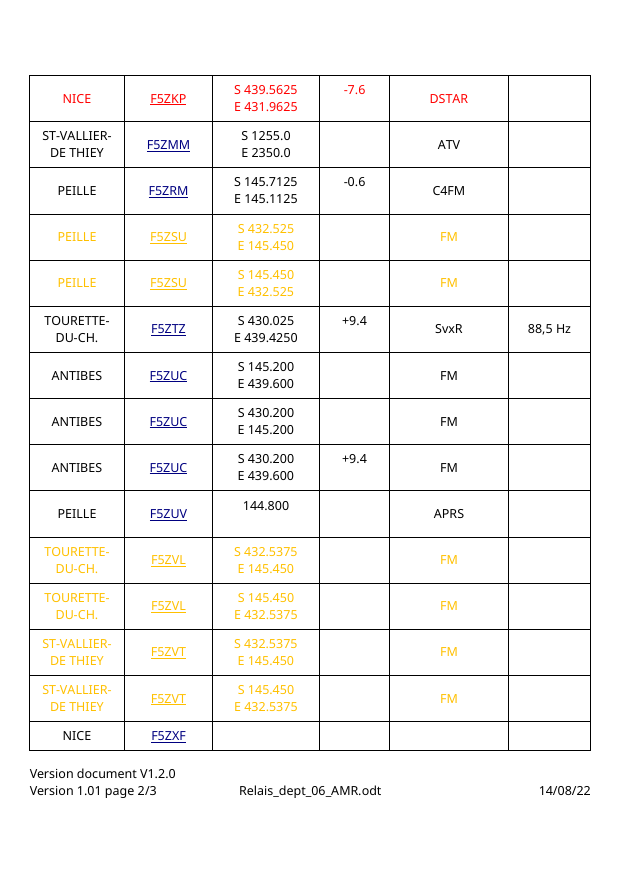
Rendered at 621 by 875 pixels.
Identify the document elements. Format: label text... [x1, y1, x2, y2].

table_cell FM [390, 399, 508, 444]
table_cell [509, 445, 590, 490]
table_cell FM [390, 630, 508, 675]
table_cell S 439.5625 E 431.9625 [213, 76, 319, 121]
table_cell ANTIBES [30, 399, 124, 444]
table_cell F5ZUV [125, 491, 212, 536]
table_cell [509, 676, 590, 721]
table_cell S 145.7125 E 145.1125 [213, 168, 319, 213]
table_cell [509, 399, 590, 444]
table_cell FM [390, 261, 508, 306]
table_cell NICE [30, 76, 124, 121]
table_cell PEILLE [30, 215, 124, 259]
table_cell FM [390, 584, 508, 629]
table_cell [509, 76, 590, 121]
table_cell ST-VALLIER-DE THIEY [30, 122, 124, 167]
table_cell F5ZVL [125, 538, 212, 583]
table_cell ANTIBES [30, 353, 124, 398]
table_cell +9.4 [320, 445, 389, 490]
table_cell F5ZVL [125, 584, 212, 629]
table_cell S 145.450 E 432.5375 [213, 676, 319, 721]
table_cell ATV [390, 122, 508, 167]
table_cell ST-VALLIER-DE THIEY [30, 630, 124, 675]
table_cell [320, 630, 389, 675]
table_cell [320, 584, 389, 629]
table_cell F5ZKP [125, 76, 212, 121]
table_cell FM [390, 676, 508, 721]
table_cell [320, 122, 389, 167]
table_cell TOURETTE-DU-CH. [30, 538, 124, 583]
table_cell S 430.025 E 439.4250 [213, 307, 319, 352]
table_cell PEILLE [30, 168, 124, 213]
table_cell F5ZTZ [125, 307, 212, 352]
table_cell F5ZXF [125, 722, 212, 750]
table_cell [320, 261, 389, 306]
table_cell [509, 353, 590, 398]
table_cell S 430.200 E 439.600 [213, 445, 319, 490]
table_cell PEILLE [30, 261, 124, 306]
table_cell APRS [390, 491, 508, 536]
table_cell S 145.450 E 432.5375 [213, 584, 319, 629]
table_cell [320, 353, 389, 398]
table_cell FM [390, 353, 508, 398]
table_cell [509, 261, 590, 306]
table_cell [509, 168, 590, 213]
table_cell [320, 676, 389, 721]
table_cell [509, 122, 590, 167]
table_cell F5ZUC [125, 353, 212, 398]
table_cell FM [390, 445, 508, 490]
table_cell PEILLE [30, 491, 124, 536]
table_cell F5ZMM [125, 122, 212, 167]
table_cell S 1255.0 E 2350.0 [213, 122, 319, 167]
table_cell F5ZRM [125, 168, 212, 213]
table_cell S 432.5375 E 145.450 [213, 538, 319, 583]
table_cell [509, 215, 590, 259]
table_cell F5ZVT [125, 630, 212, 675]
table_cell [320, 538, 389, 583]
table_cell [509, 538, 590, 583]
table_cell 144.800 [213, 491, 319, 536]
table_cell -0.6 [320, 168, 389, 213]
table_cell [509, 722, 590, 750]
table_cell FM [390, 538, 508, 583]
table_cell F5ZVT [125, 676, 212, 721]
table_cell F5ZSU [125, 215, 212, 259]
table_cell [320, 722, 389, 750]
table_cell SvxR [390, 307, 508, 352]
table_cell S 430.200 E 145.200 [213, 399, 319, 444]
table_cell [320, 399, 389, 444]
table_cell S 145.200 E 439.600 [213, 353, 319, 398]
table_cell TOURETTE-DU-CH. [30, 307, 124, 352]
table_cell [320, 491, 389, 536]
table_cell NICE [30, 722, 124, 750]
table_cell DSTAR [390, 76, 508, 121]
table_cell TOURETTE-DU-CH. [30, 584, 124, 629]
table_cell [390, 722, 508, 750]
table_cell [509, 630, 590, 675]
table_cell ST-VALLIER-DE THIEY [30, 676, 124, 721]
table_cell [509, 584, 590, 629]
table_cell FM [390, 215, 508, 259]
table_cell F5ZUC [125, 399, 212, 444]
table_cell [509, 491, 590, 536]
table_cell S 432.5375 E 145.450 [213, 630, 319, 675]
table_cell ANTIBES [30, 445, 124, 490]
table_cell F5ZUC [125, 445, 212, 490]
table_cell 88,5 Hz [509, 307, 590, 352]
table_cell [213, 722, 319, 750]
table_cell S 432.525 E 145.450 [213, 215, 319, 259]
table_cell C4FM [390, 168, 508, 213]
table_cell -7.6 [320, 76, 389, 121]
table_cell [320, 215, 389, 259]
table_cell S 145.450 E 432.525 [213, 261, 319, 306]
table_cell F5ZSU [125, 261, 212, 306]
table_cell +9.4 [320, 307, 389, 352]
